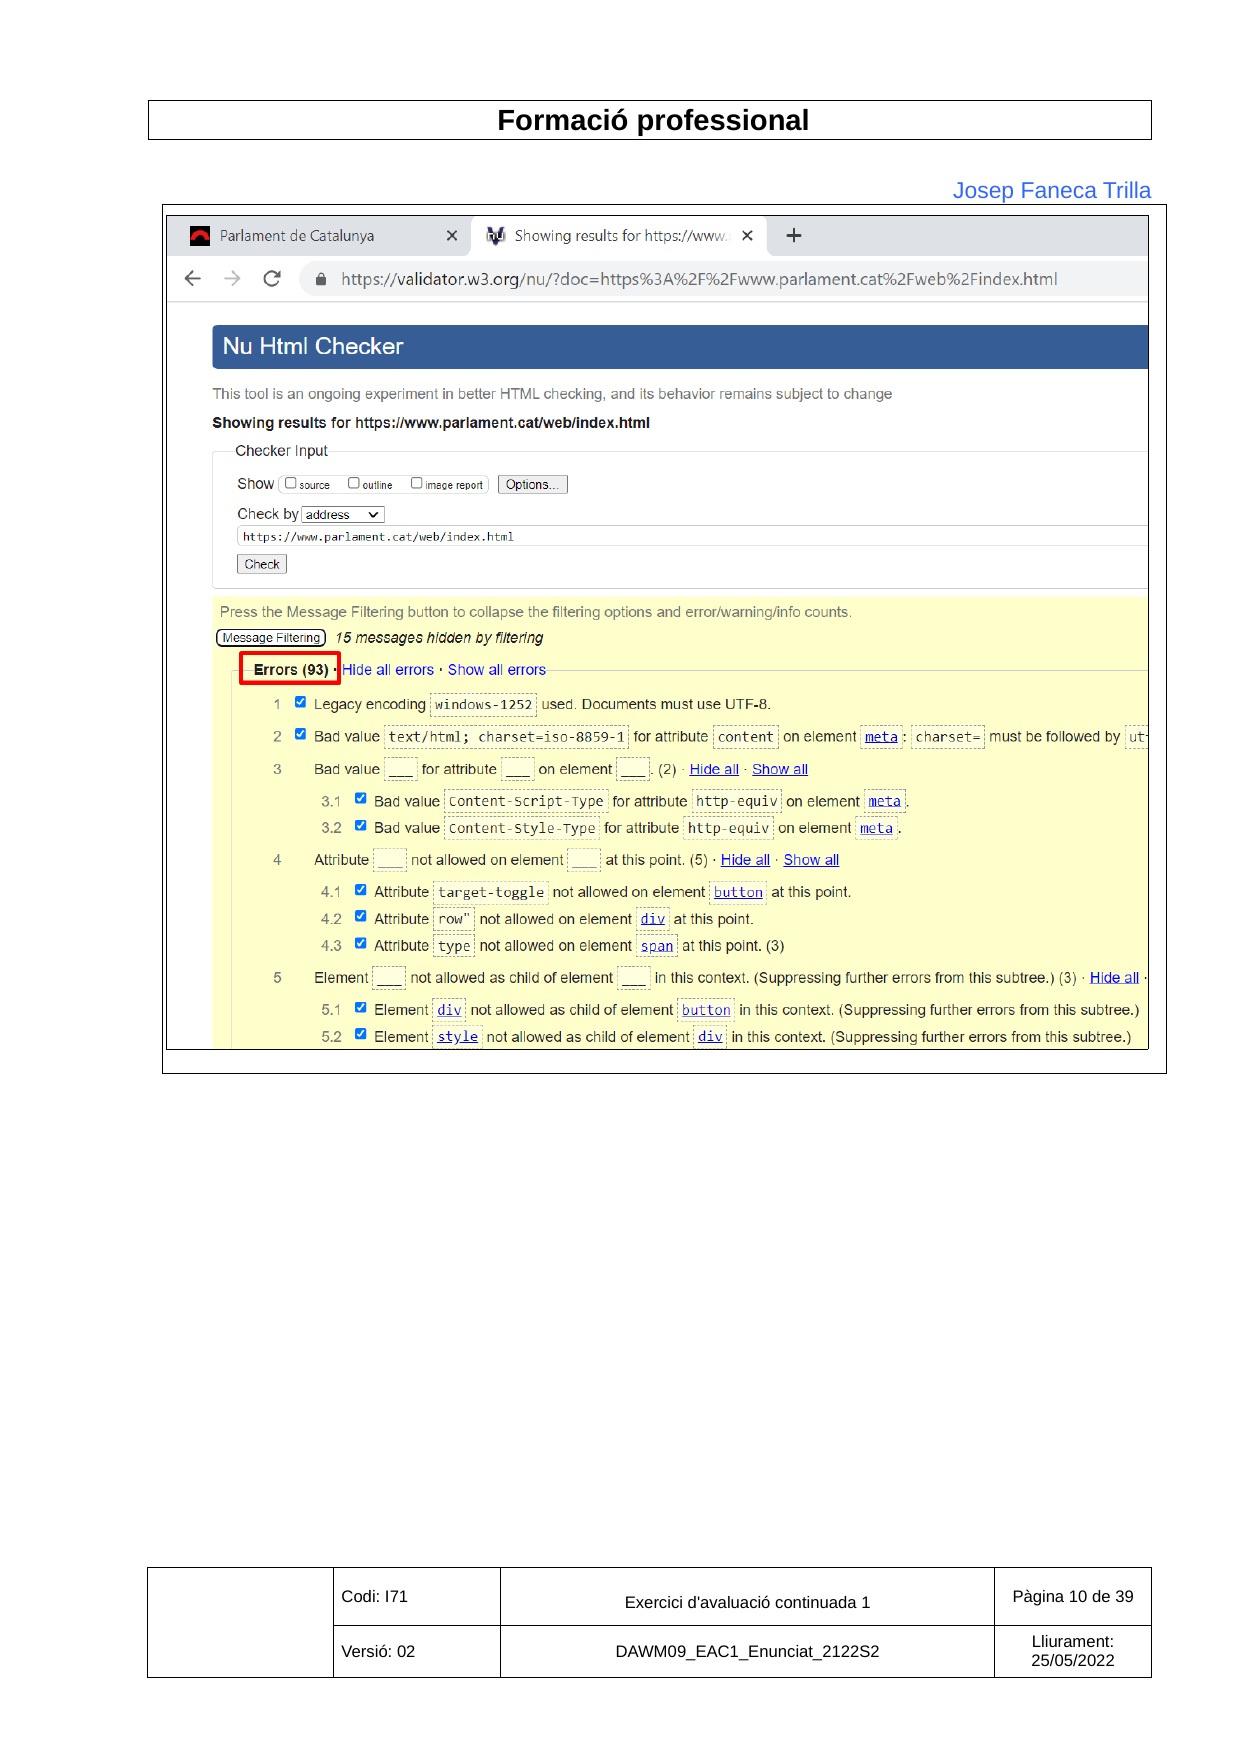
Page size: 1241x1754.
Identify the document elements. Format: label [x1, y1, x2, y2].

table_cell [163, 205, 1166, 1048]
table_cell [163, 1049, 1166, 1073]
picture [167, 216, 1148, 1049]
